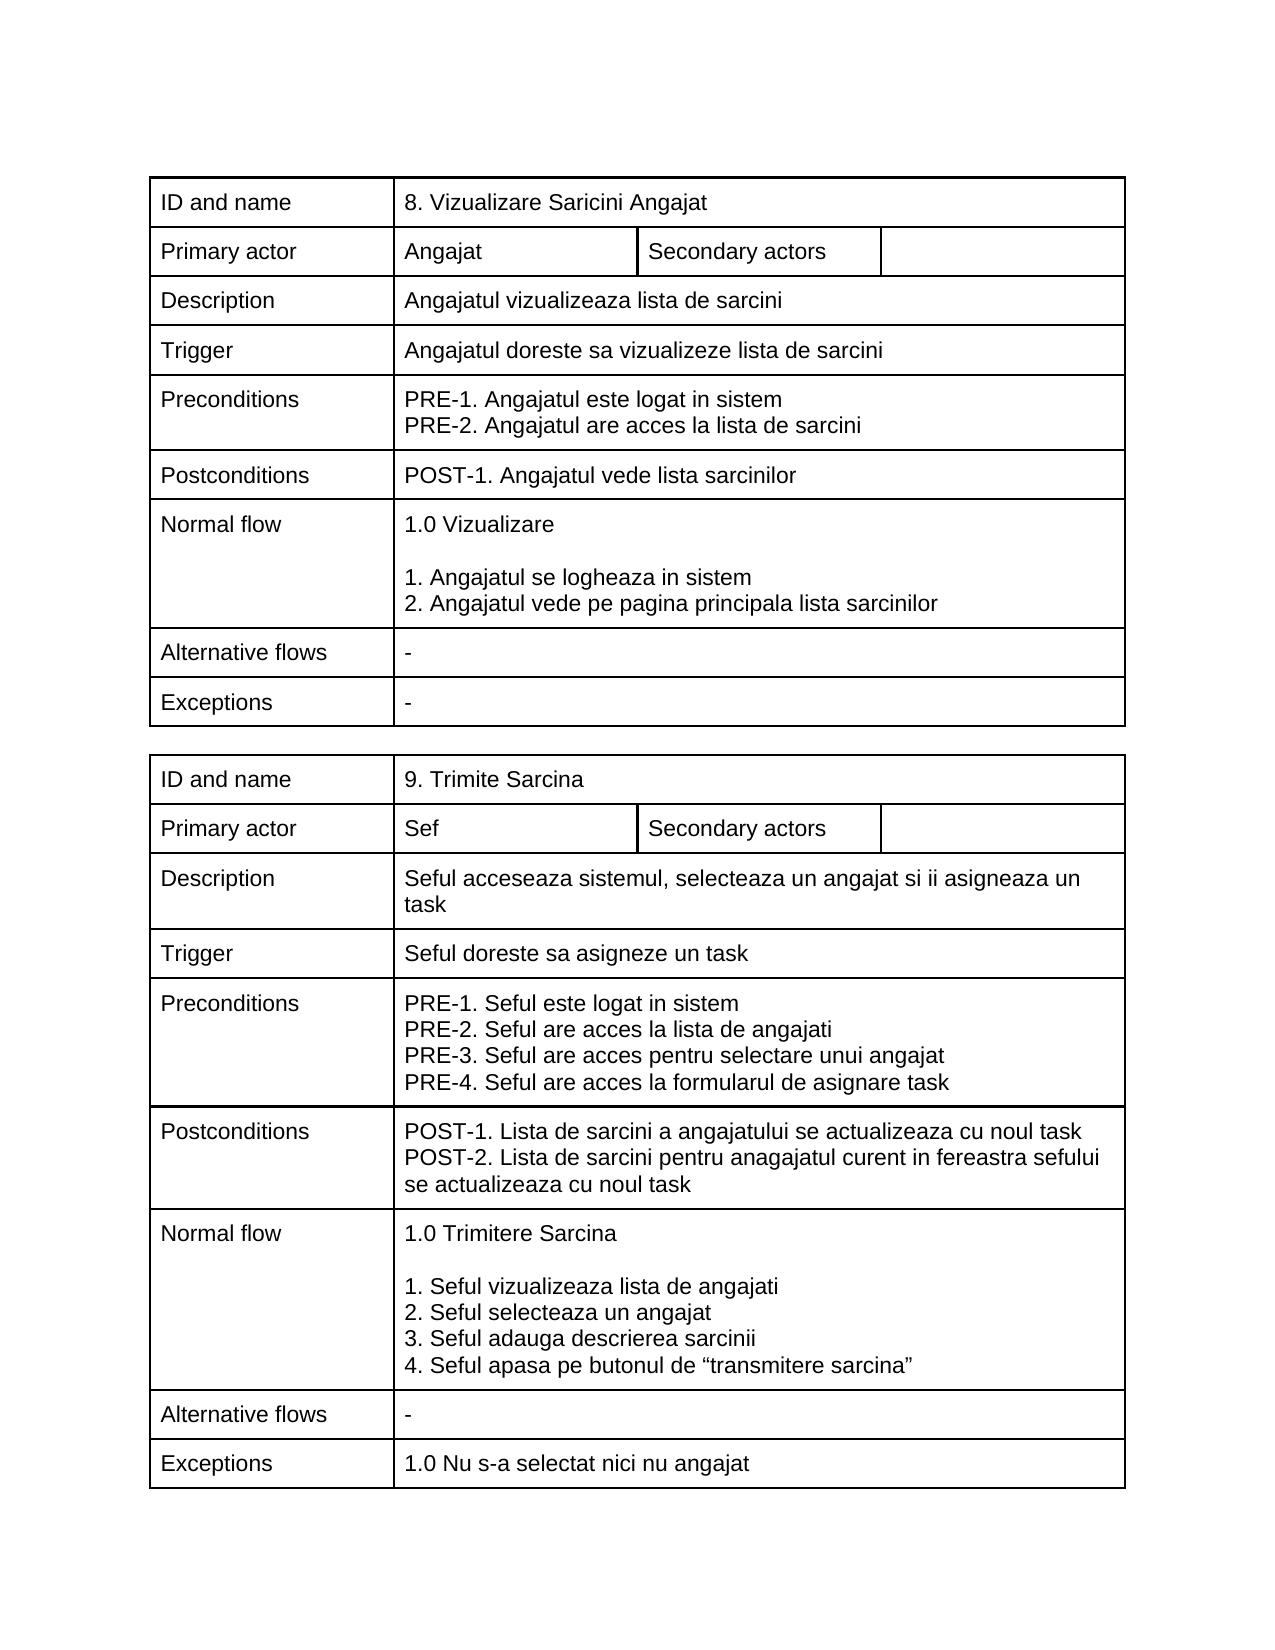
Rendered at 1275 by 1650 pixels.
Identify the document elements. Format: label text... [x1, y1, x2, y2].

table_cell Normal flow [151, 500, 393, 627]
table_cell Description [151, 854, 393, 928]
table_cell PRE-1. Seful este logat in sistem PRE-2. Seful are acces la lista de angajati PRE-3. Seful are acces pentru selectare unui angajat PRE-4. Seful are acces la formularul de asignare task [395, 979, 1124, 1105]
table_cell Seful acceseaza sistemul, selecteaza un angajat si ii asigneaza un task [395, 854, 1124, 928]
table_cell Description [151, 277, 393, 324]
table_cell POST-1. Lista de sarcini a angajatului se actualizeaza cu noul task POST-2. Lista de sarcini pentru anagajatul curent in fereastra sefului se actualizeaza cu noul task [395, 1108, 1124, 1207]
table_cell [882, 805, 1124, 852]
table_cell PRE-1. Angajatul este logat in sistem PRE-2. Angajatul are acces la lista de sarcini [395, 376, 1124, 449]
table_cell Postconditions [151, 451, 393, 498]
table_cell 1.0 Nu s-a selectat nici nu angajat [395, 1440, 1124, 1487]
table_cell Postconditions [151, 1108, 393, 1207]
table_cell Angajatul vizualizeaza lista de sarcini [395, 277, 1124, 324]
table_cell - [395, 678, 1124, 725]
table_cell Alternative flows [151, 1391, 393, 1438]
table_cell Secondary actors [639, 805, 880, 852]
table_cell [882, 228, 1124, 275]
table_cell Normal flow [151, 1210, 393, 1388]
table_cell Preconditions [151, 376, 393, 449]
table_cell Trigger [151, 930, 393, 977]
table_cell - [395, 1391, 1124, 1438]
table_cell 1.0 Trimitere Sarcina 1. Seful vizualizeaza lista de angajati 2. Seful selecteaza un angajat 3. Seful adauga descrierea sarcinii 4. Seful apasa pe butonul de “transmitere sarcina” [395, 1210, 1124, 1388]
table_cell 1.0 Vizualizare 1. Angajatul se logheaza in sistem 2. Angajatul vede pe pagina principala lista sarcinilor [395, 500, 1124, 627]
table_cell Seful doreste sa asigneze un task [395, 930, 1124, 977]
table_cell Primary actor [151, 228, 393, 275]
table_cell Exceptions [151, 678, 393, 725]
table_cell Angajatul doreste sa vizualizeze lista de sarcini [395, 326, 1124, 373]
table_cell Angajat [395, 228, 636, 275]
table_cell Exceptions [151, 1440, 393, 1487]
table_cell Secondary actors [639, 228, 880, 275]
table_header 8. Vizualizare Saricini Angajat [395, 179, 1124, 226]
table_cell Primary actor [151, 805, 393, 852]
table_cell Trigger [151, 326, 393, 373]
table_cell - [395, 629, 1124, 676]
table_header 9. Trimite Sarcina [395, 756, 1124, 803]
table_header ID and name [151, 756, 393, 803]
table_cell Alternative flows [151, 629, 393, 676]
table_cell Preconditions [151, 979, 393, 1105]
table_header ID and name [151, 179, 393, 226]
table_cell POST-1. Angajatul vede lista sarcinilor [395, 451, 1124, 498]
table_cell Sef [395, 805, 636, 852]
